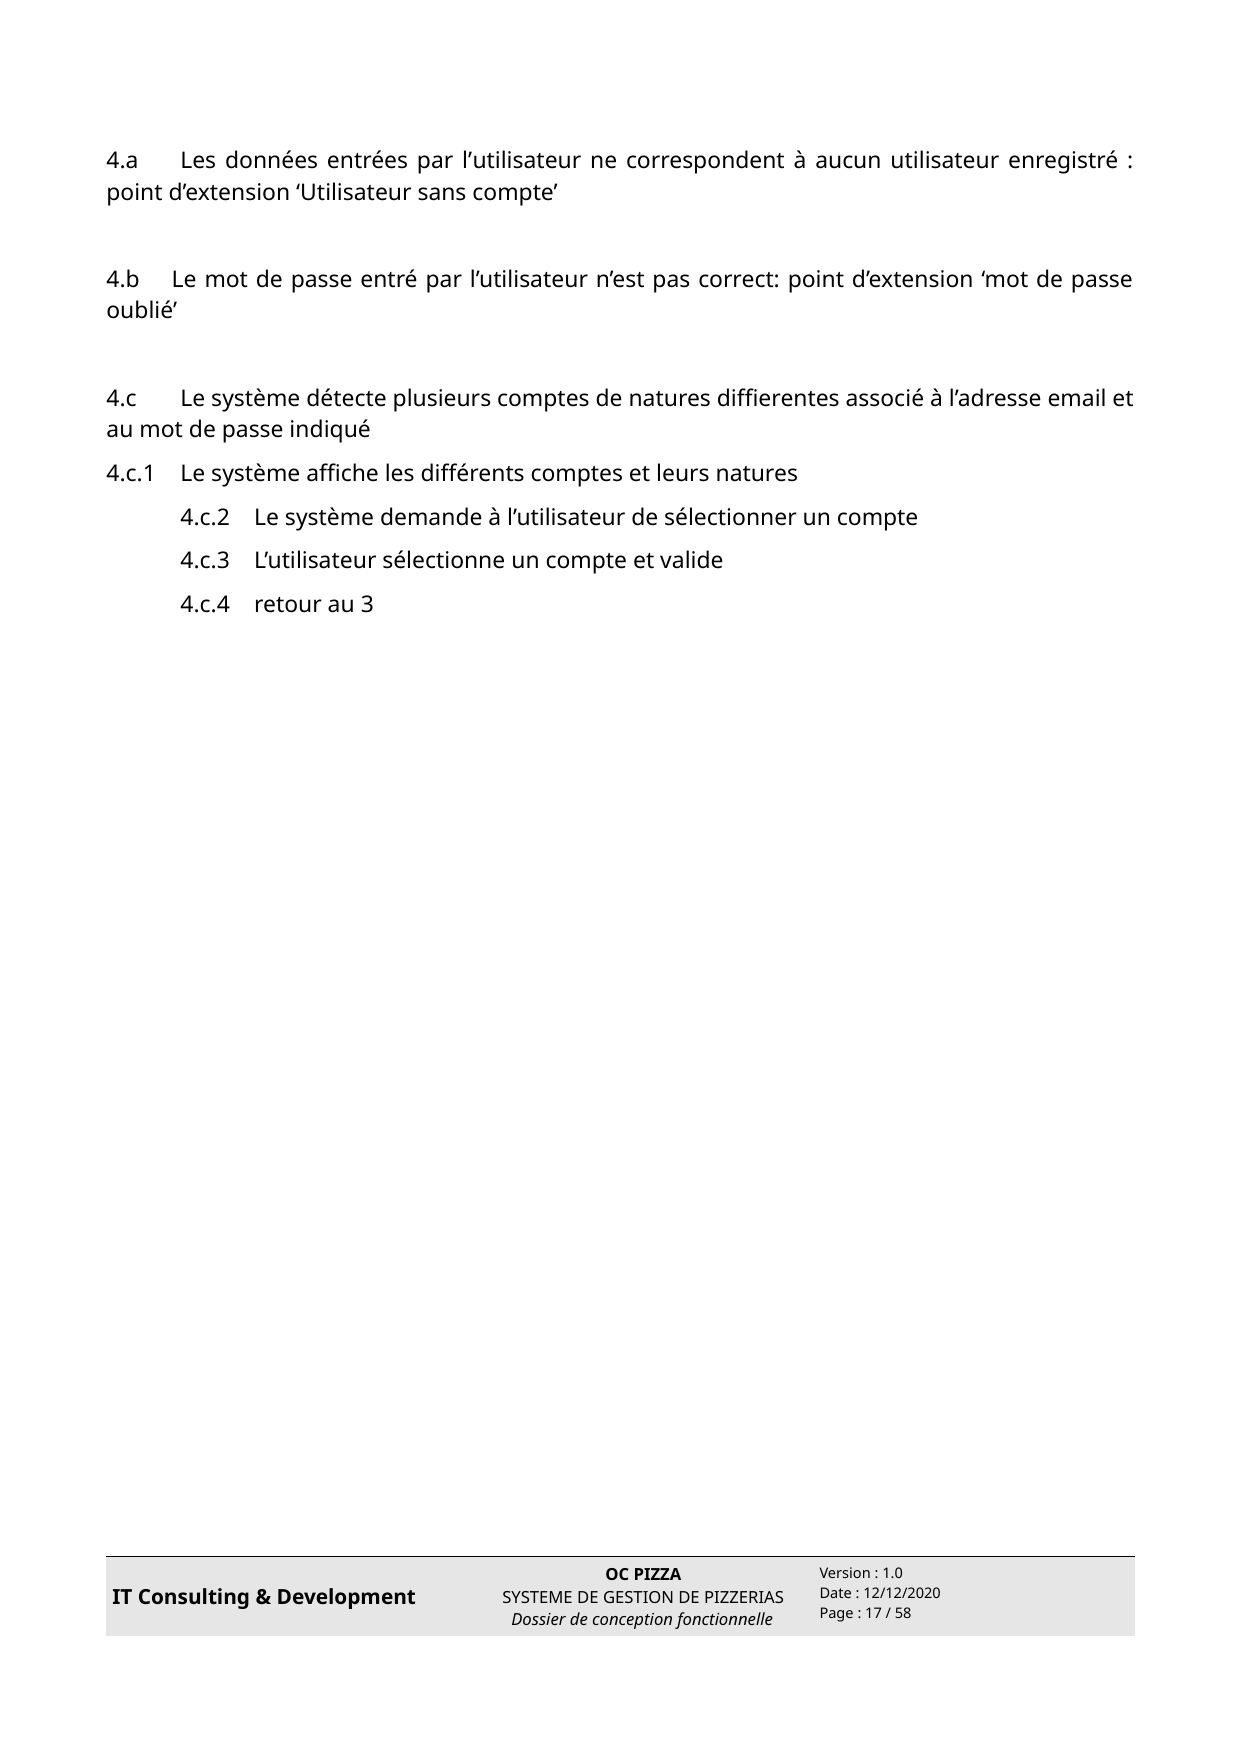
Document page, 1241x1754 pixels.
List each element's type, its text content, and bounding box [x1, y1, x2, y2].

text 4.c Le système détecte plusieurs comptes de natures diffierentes associé à l’adresse email et au mot de passe indiqué [106, 382, 1134, 444]
text 4.c.1 Le système affiche les différents comptes et leurs natures [106, 457, 1134, 488]
text 4.c.4 retour au 3 [106, 588, 1134, 619]
text 4.b Le mot de passe entré par l’utilisateur n’est pas correct: point d’extension ‘mot de passe oublié’ [106, 263, 1134, 325]
text 4.c.2 Le système demande à l’utilisateur de sélectionner un compte [106, 500, 1134, 532]
text 4.c.3 L’utilisateur sélectionne un compte et valide [106, 544, 1134, 575]
text 4.a Les données entrées par l’utilisateur ne correspondent à aucun utilisateur enregistré : point d’extension ‘Utilisateur sans compte’ [106, 144, 1134, 207]
